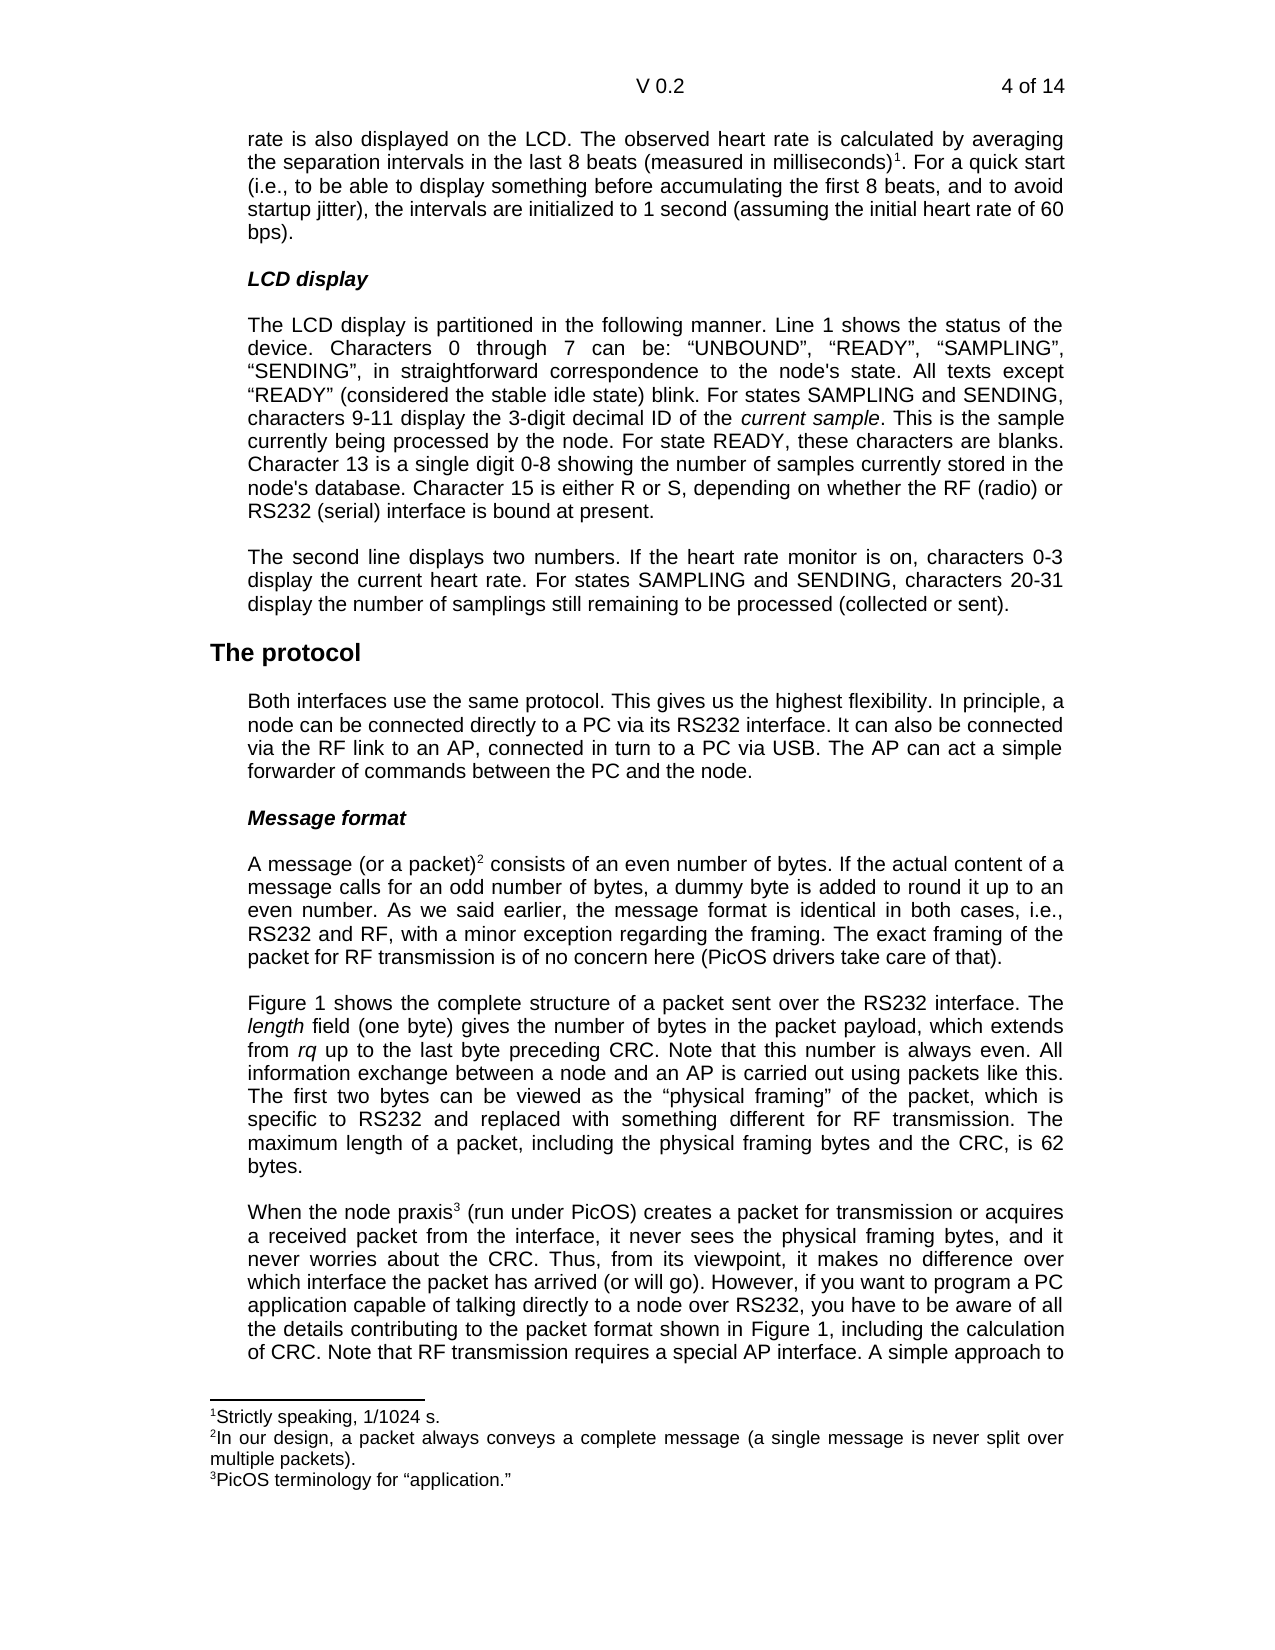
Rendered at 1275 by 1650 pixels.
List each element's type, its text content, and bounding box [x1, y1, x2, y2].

text Figure 1 shows the complete structure of a packet sent over the RS232 interface. The length field (one byte) gives the number of bytes in the packet payload, which extends from rq up to the last byte preceding CRC. Note that this number is always even. All information exchange between a node and an AP is carried out using packets like this. The first two bytes can be viewed as the “physical framing” of the packet, which is specific to RS232 and replaced with something different for RF transmission. The maximum length of a packet, including the physical framing bytes and the CRC, is 62 bytes. [247, 992, 1065, 1178]
text A message (or a packet) consists of an even number of bytes. If the actual content of a message calls for an odd number of bytes, a dummy byte is added to round it up to an even number. As we said earlier, the message format is identical in both cases, i.e., RS232 and RF, with a minor exception regarding the framing. The exact framing of the packet for RF transmission is of no concern here (PicOS drivers take care of that). [247, 852, 1065, 969]
text rate is also displayed on the LCD. The observed heart rate is calculated by averaging the separation intervals in the last 8 beats (measured in milliseconds). For a quick start (i.e., to be able to display something before accumulating the first 8 beats, and to avoid startup jitter), the intervals are initialized to 1 second (assuming the initial heart rate of 60 bps). [247, 128, 1065, 244]
subtitle The protocol [210, 639, 1065, 667]
text In our design, a packet always conveys a complete message (a single message is never split over multiple packets). [210, 1427, 1065, 1469]
text The LCD display is partitioned in the following manner. Line 1 shows the status of the device. Characters 0 through 7 can be: “UNBOUND”, “READY”, “SAMPLING”, “SENDING”, in straightforward correspondence to the node's state. All texts except “READY” (considered the stable idle state) blink. For states SAMPLING and SENDING, characters 9-11 display the 3-digit decimal ID of the current sample. This is the sample currently being processed by the node. For state READY, these characters are blanks. Character 13 is a single digit 0-8 showing the number of samples currently stored in the node's database. Character 15 is either R or S, depending on whether the RF (radio) or RS232 (serial) interface is bound at present. [247, 313, 1065, 523]
subtitle LCD display [247, 267, 1065, 290]
text Strictly speaking, 1/1024 s. [210, 1406, 1065, 1427]
text The second line displays two numbers. If the heart rate monitor is on, characters 0-3 display the current heart rate. For states SAMPLING and SENDING, characters 20-31 display the number of samplings still remaining to be processed (collected or sent). [247, 546, 1065, 616]
subtitle Message format [247, 806, 1065, 829]
text PicOS terminology for “application.” [210, 1469, 1065, 1490]
text Both interfaces use the same protocol. This gives us the highest flexibility. In principle, a node can be connected directly to a PC via its RS232 interface. It can also be connected via the RF link to an AP, connected in turn to a PC via USB. The AP can act a simple forwarder of commands between the PC and the node. [247, 690, 1065, 783]
text When the node praxis (run under PicOS) creates a packet for transmission or acquires a received packet from the interface, it never sees the physical framing bytes, and it never worries about the CRC. Thus, from its viewpoint, it makes no difference over which interface the packet has arrived (or will go). However, if you want to program a PC application capable of talking directly to a node over RS232, you have to be aware of all the details contributing to the packet format shown in Figure 1, including the calculation of CRC. Note that RF transmission requires a special AP interface. A simple approach to [247, 1201, 1065, 1363]
